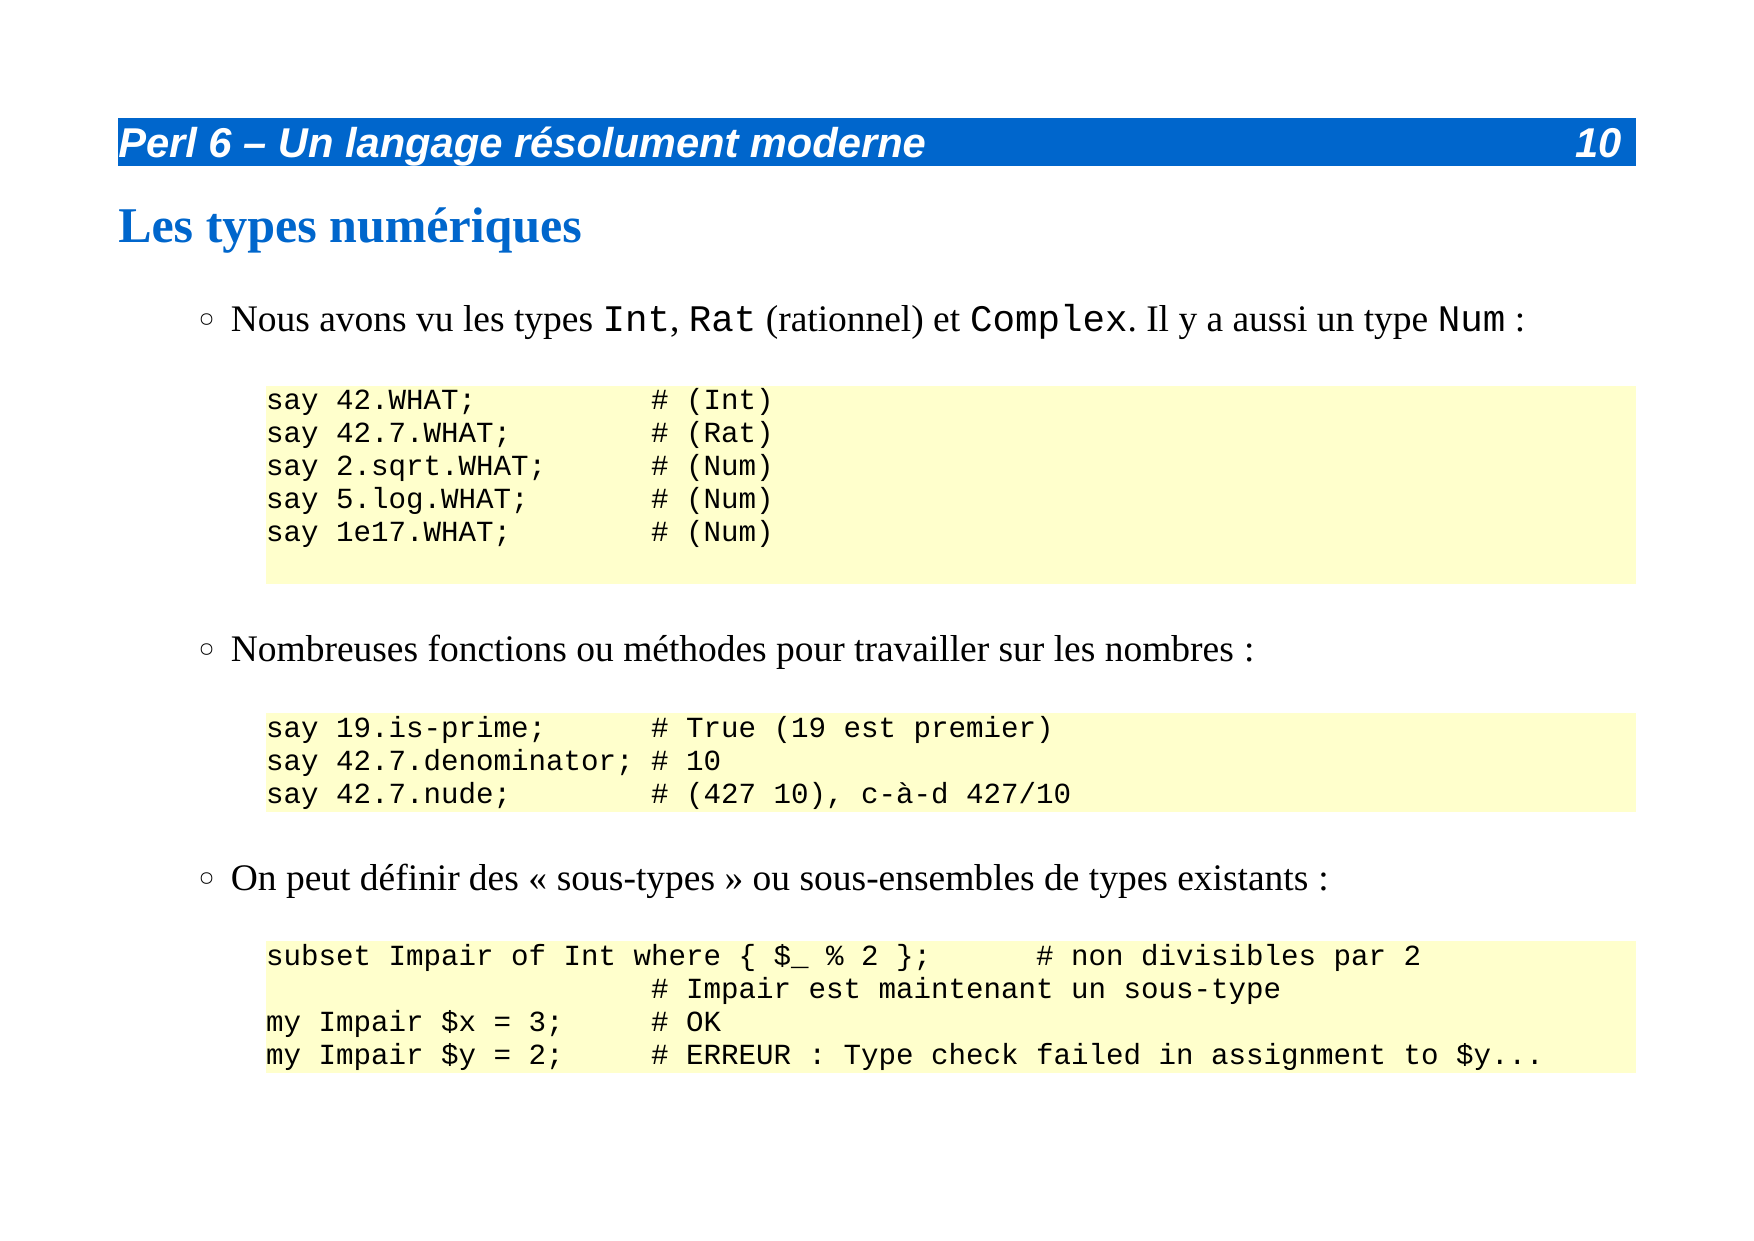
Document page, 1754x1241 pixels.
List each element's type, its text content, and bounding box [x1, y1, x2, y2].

list Nombreuses fonctions ou méthodes pour travailler sur les nombres : [193, 627, 1636, 670]
text say 42.7.nude; # (427 10), c-à-d 427/10 [266, 779, 1636, 812]
text say 42.7.denominator; # 10 [266, 746, 1636, 779]
text say 42.WHAT; # (Int) [266, 386, 1636, 418]
text my Impair $x = 3; # OK [266, 1007, 1636, 1041]
list Nous avons vu les types Int, Rat (rationnel) et Complex. Il y a aussi un type Num : [193, 296, 1636, 342]
text subset Impair of Int where { $_ % 2 }; # non divisibles par 2 [266, 941, 1636, 974]
text say 42.7.WHAT; # (Rat) [266, 418, 1636, 452]
text say 5.log.WHAT; # (Num) [266, 484, 1636, 518]
text say 1e17.WHAT; # (Num) [266, 518, 1636, 551]
text say 2.sqrt.WHAT; # (Num) [266, 452, 1636, 484]
text Les types numériques [118, 196, 1636, 253]
text # Impair est maintenant un sous-type [266, 974, 1636, 1007]
text say 19.is-prime; # True (19 est premier) [266, 713, 1636, 746]
list On peut définir des « sous-types » ou sous-ensembles de types existants : [193, 855, 1636, 898]
text my Impair $y = 2; # ERREUR : Type check failed in assignment to $y... [266, 1041, 1636, 1073]
